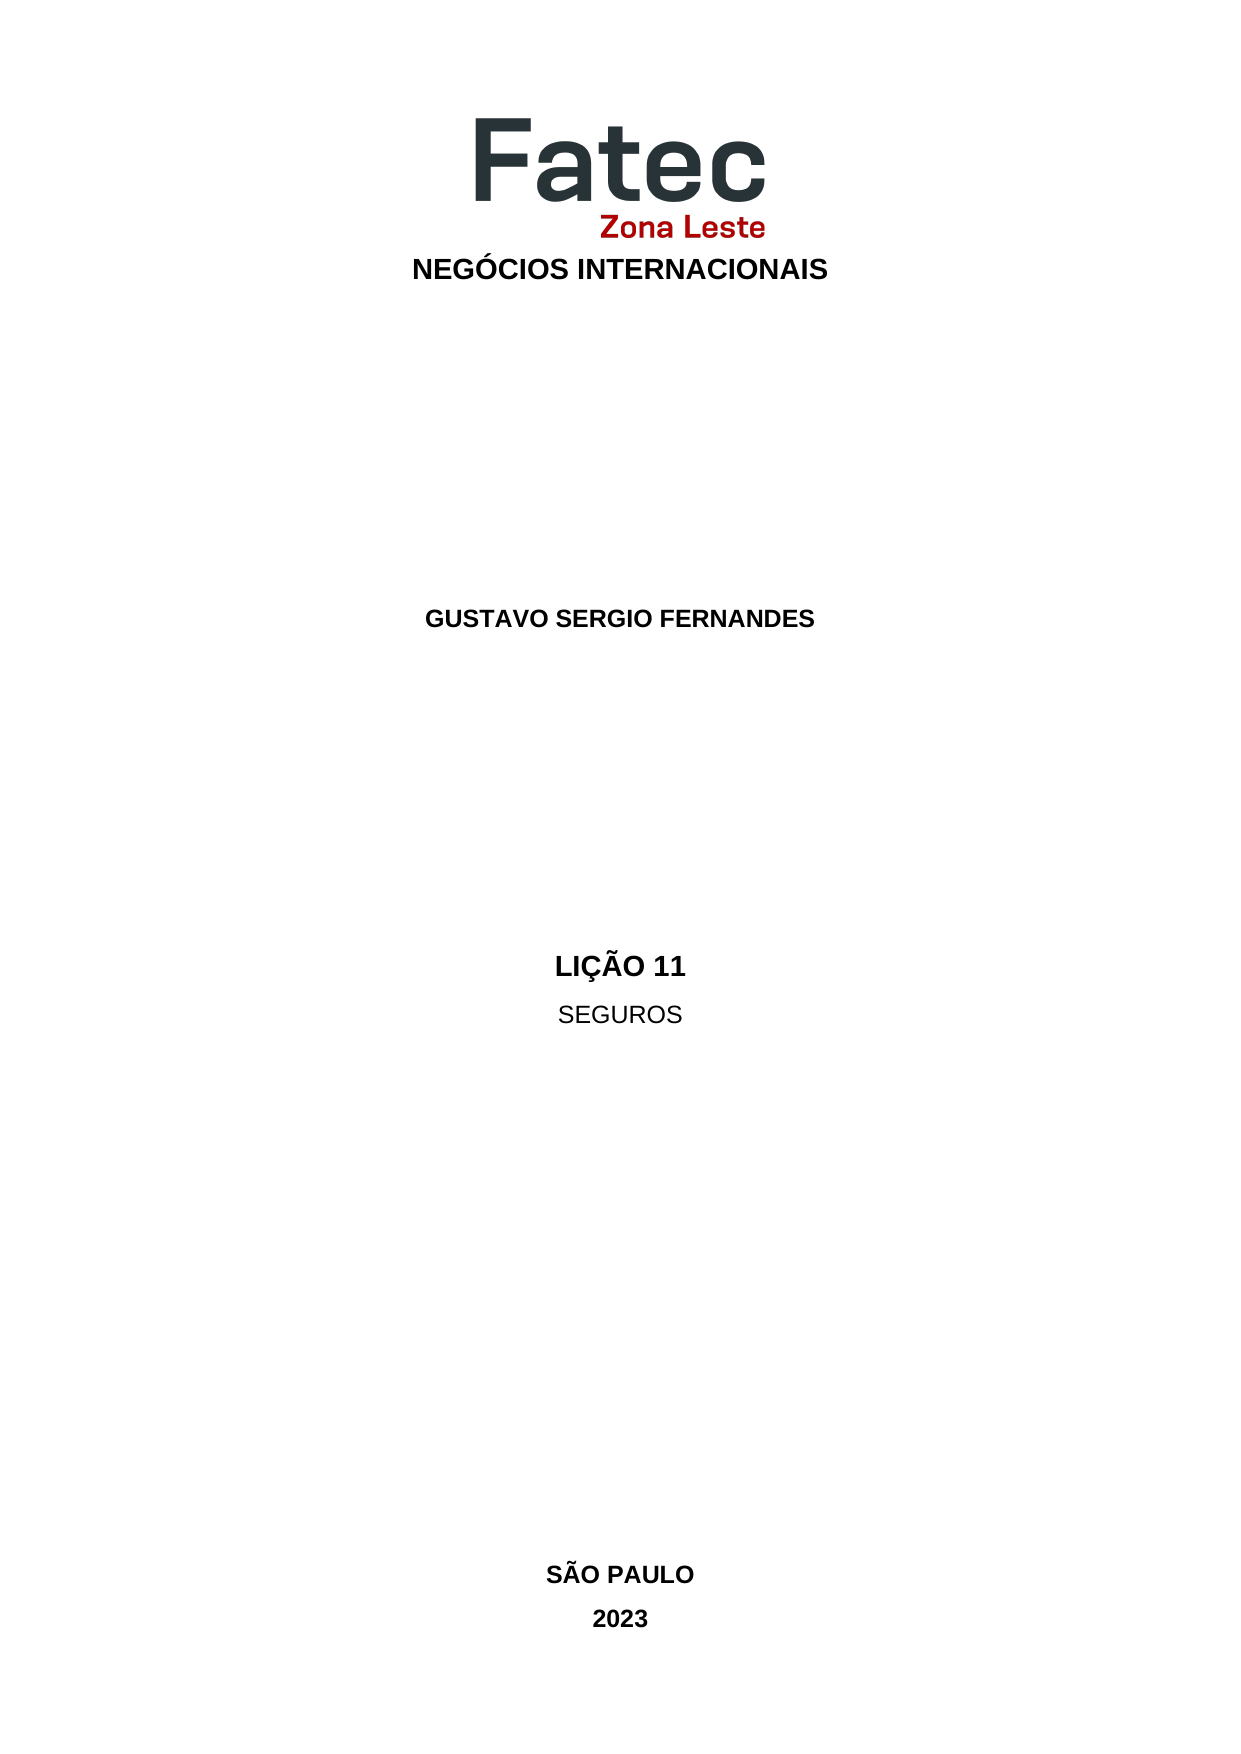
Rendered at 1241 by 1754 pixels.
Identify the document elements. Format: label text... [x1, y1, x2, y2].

text 2023 [118, 1603, 1122, 1632]
text SÃO PAULO [118, 1560, 1122, 1589]
text SEGUROS [118, 1000, 1122, 1028]
text GUSTAVO SERGIO FERNANDES [118, 604, 1122, 633]
text LIÇÃO 11 [118, 949, 1122, 983]
picture [475, 118, 765, 238]
text NEGÓCIOS INTERNACIONAIS [118, 252, 1122, 286]
